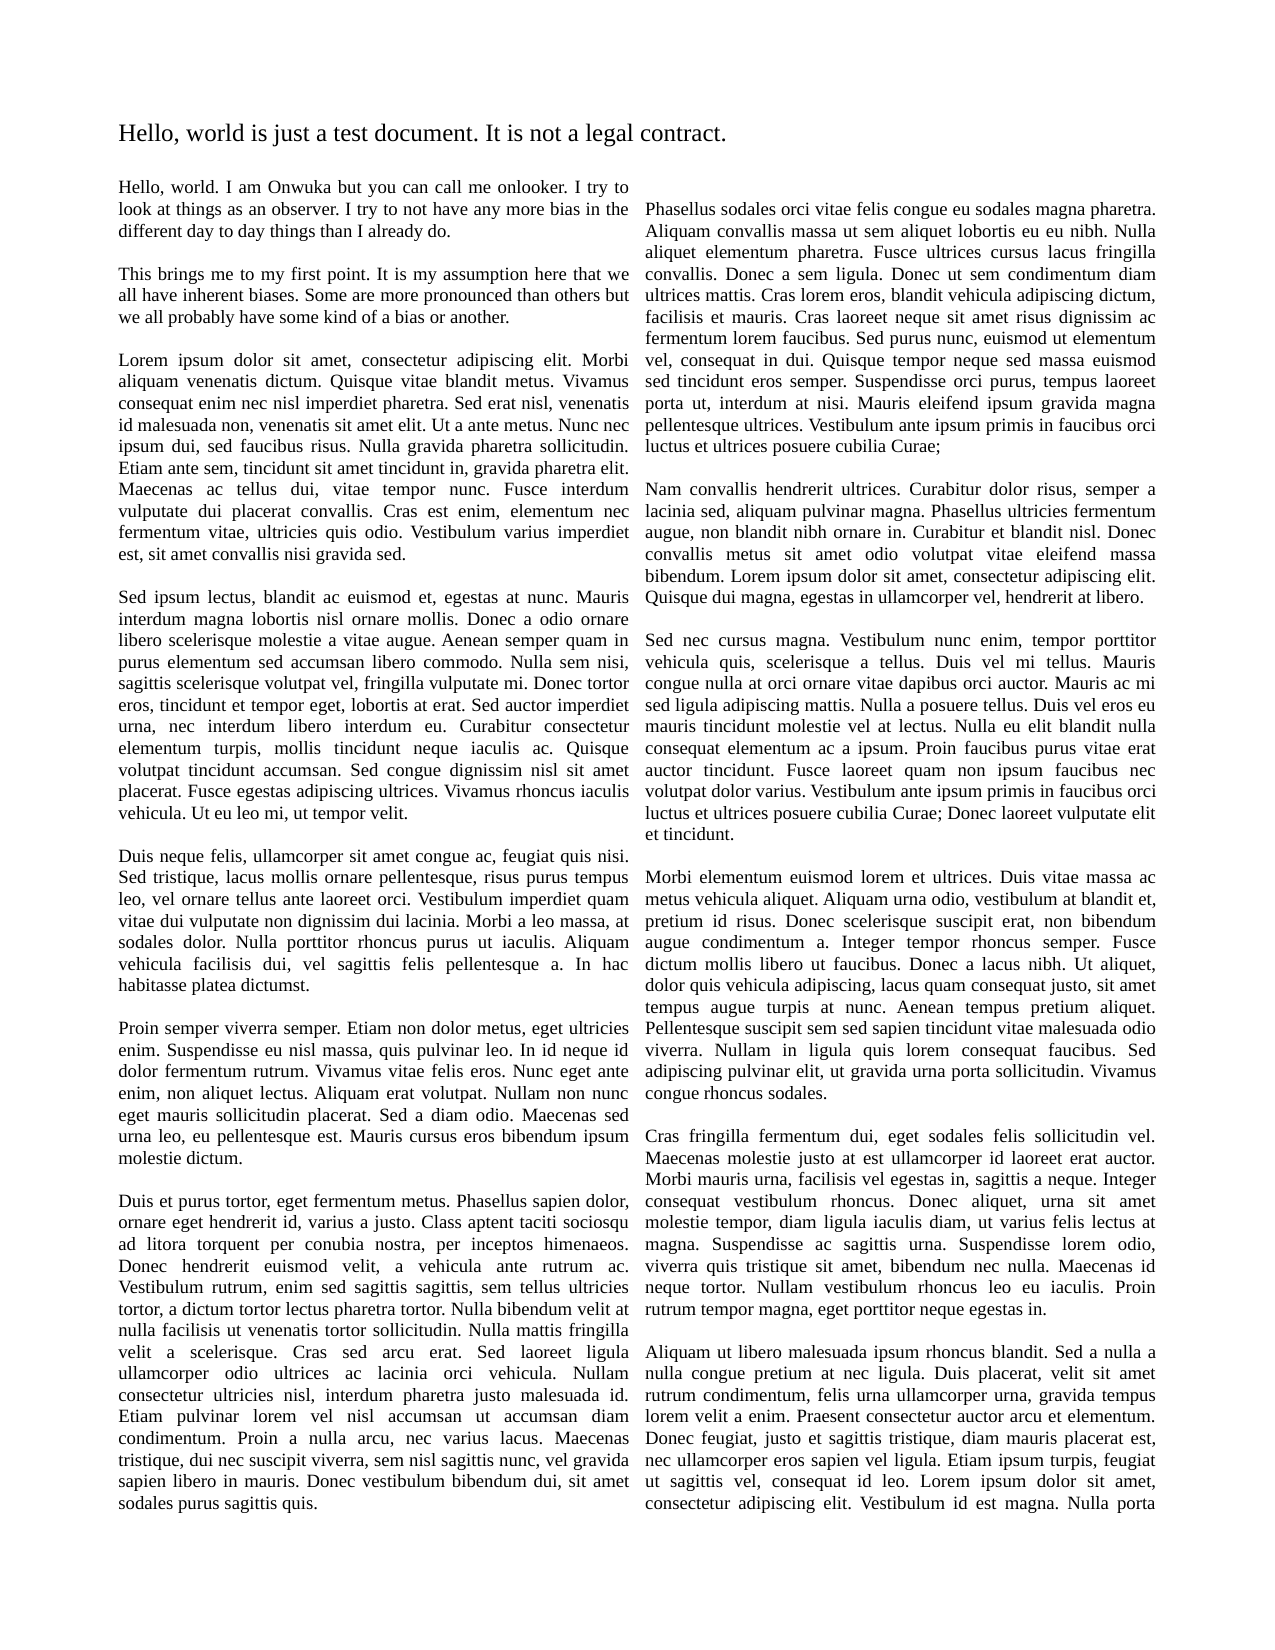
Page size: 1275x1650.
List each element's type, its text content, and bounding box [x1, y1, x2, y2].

text Lorem ipsum dolor sit amet, consectetur adipiscing elit. Morbi aliquam venenatis dictum. Quisque vitae blandit metus. Vivamus consequat enim nec nisl imperdiet pharetra. Sed erat nisl, venenatis id malesuada non, venenatis sit amet elit. Ut a ante metus. Nunc nec ipsum dui, sed faucibus risus. Nulla gravida pharetra sollicitudin. Etiam ante sem, tincidunt sit amet tincidunt in, gravida pharetra elit. Maecenas ac tellus dui, vitae tempor nunc. Fusce interdum vulputate dui placerat convallis. Cras est enim, elementum nec fermentum vitae, ultricies quis odio. Vestibulum varius imperdiet est, sit amet convallis nisi gravida sed. [118, 349, 630, 564]
text Hello, world. I am Onwuka but you can call me onlooker. I try to look at things as an observer. I try to not have any more bias in the different day to day things than I already do. [118, 176, 630, 241]
text Duis neque felis, ullamcorper sit amet congue ac, feugiat quis nisi. Sed tristique, lacus mollis ornare pellentesque, risus purus tempus leo, vel ornare tellus ante laoreet orci. Vestibulum imperdiet quam vitae dui vulputate non dignissim dui lacinia. Morbi a leo massa, at sodales dolor. Nulla porttitor rhoncus purus ut iaculis. Aliquam vehicula facilisis dui, vel sagittis felis pellentesque a. In hac habitasse platea dictumst. [118, 845, 630, 996]
text Sed nec cursus magna. Vestibulum nunc enim, tempor porttitor vehicula quis, scelerisque a tellus. Duis vel mi tellus. Mauris congue nulla at orci ornare vitae dapibus orci auctor. Mauris ac mi sed ligula adipiscing mattis. Nulla a posuere tellus. Duis vel eros eu mauris tincidunt molestie vel at lectus. Nulla eu elit blandit nulla consequat elementum ac a ipsum. Proin faucibus purus vitae erat auctor tincidunt. Fusce laoreet quam non ipsum faucibus nec volutpat dolor varius. Vestibulum ante ipsum primis in faucibus orci luctus et ultrices posuere cubilia Curae; Donec laoreet vulputate elit et tincidunt. [645, 629, 1157, 845]
text Aliquam ut libero malesuada ipsum rhoncus blandit. Sed a nulla a nulla congue pretium at nec ligula. Duis placerat, velit sit amet rutrum condimentum, felis urna ullamcorper urna, gravida tempus lorem velit a enim. Praesent consectetur auctor arcu et elementum. Donec feugiat, justo et sagittis tristique, diam mauris placerat est, nec ullamcorper eros sapien vel ligula. Etiam ipsum turpis, feugiat ut sagittis vel, consequat id leo. Lorem ipsum dolor sit amet, consectetur adipiscing elit. Vestibulum id est magna. Nulla porta [645, 1341, 1157, 1513]
text Sed ipsum lectus, blandit ac euismod et, egestas at nunc. Mauris interdum magna lobortis nisl ornare mollis. Donec a odio ornare libero scelerisque molestie a vitae augue. Aenean semper quam in purus elementum sed accumsan libero commodo. Nulla sem nisi, sagittis scelerisque volutpat vel, fringilla vulputate mi. Donec tortor eros, tincidunt et tempor eget, lobortis at erat. Sed auctor imperdiet urna, nec interdum libero interdum eu. Curabitur consectetur elementum turpis, mollis tincidunt neque iaculis ac. Quisque volutpat tincidunt accumsan. Sed congue dignissim nisl sit amet placerat. Fusce egestas adipiscing ultrices. Vivamus rhoncus iaculis vehicula. Ut eu leo mi, ut tempor velit. [118, 586, 630, 823]
text Duis et purus tortor, eget fermentum metus. Phasellus sapien dolor, ornare eget hendrerit id, varius a justo. Class aptent taciti sociosqu ad litora torquent per conubia nostra, per inceptos himenaeos. Donec hendrerit euismod velit, a vehicula ante rutrum ac. Vestibulum rutrum, enim sed sagittis sagittis, sem tellus ultricies tortor, a dictum tortor lectus pharetra tortor. Nulla bibendum velit at nulla facilisis ut venenatis tortor sollicitudin. Nulla mattis fringilla velit a scelerisque. Cras sed arcu erat. Sed laoreet ligula ullamcorper odio ultrices ac lacinia orci vehicula. Nullam consectetur ultricies nisl, interdum pharetra justo malesuada id. Etiam pulvinar lorem vel nisl accumsan ut accumsan diam condimentum. Proin a nulla arcu, nec varius lacus. Maecenas tristique, dui nec suscipit viverra, sem nisl sagittis nunc, vel gravida sapien libero in mauris. Donec vestibulum bibendum dui, sit amet sodales purus sagittis quis. [118, 1190, 630, 1513]
text Morbi elementum euismod lorem et ultrices. Duis vitae massa ac metus vehicula aliquet. Aliquam urna odio, vestibulum at blandit et, pretium id risus. Donec scelerisque suscipit erat, non bibendum augue condimentum a. Integer tempor rhoncus semper. Fusce dictum mollis libero ut faucibus. Donec a lacus nibh. Ut aliquet, dolor quis vehicula adipiscing, lacus quam consequat justo, sit amet tempus augue turpis at nunc. Aenean tempus pretium aliquet. Pellentesque suscipit sem sed sapien tincidunt vitae malesuada odio viverra. Nullam in ligula quis lorem consequat faucibus. Sed adipiscing pulvinar elit, ut gravida urna porta sollicitudin. Vivamus congue rhoncus sodales. [645, 866, 1157, 1103]
text Cras fringilla fermentum dui, eget sodales felis sollicitudin vel. Maecenas molestie justo at est ullamcorper id laoreet erat auctor. Morbi mauris urna, facilisis vel egestas in, sagittis a neque. Integer consequat vestibulum rhoncus. Donec aliquet, urna sit amet molestie tempor, diam ligula iaculis diam, ut varius felis lectus at magna. Suspendisse ac sagittis urna. Suspendisse lorem odio, viverra quis tristique sit amet, bibendum nec nulla. Maecenas id neque tortor. Nullam vestibulum rhoncus leo eu iaculis. Proin rutrum tempor magna, eget porttitor neque egestas in. [645, 1125, 1157, 1319]
text This brings me to my first point. It is my assumption here that we all have inherent biases. Some are more pronounced than others but we all probably have some kind of a bias or another. [118, 263, 630, 327]
text Proin semper viverra semper. Etiam non dolor metus, eget ultricies enim. Suspendisse eu nisl massa, quis pulvinar leo. In id neque id dolor fermentum rutrum. Vivamus vitae felis eros. Nunc eget ante enim, non aliquet lectus. Aliquam erat volutpat. Nullam non nunc eget mauris sollicitudin placerat. Sed a diam odio. Maecenas sed urna leo, eu pellentesque est. Mauris cursus eros bibendum ipsum molestie dictum. [118, 1017, 630, 1168]
text Phasellus sodales orci vitae felis congue eu sodales magna pharetra. Aliquam convallis massa ut sem aliquet lobortis eu eu nibh. Nulla aliquet elementum pharetra. Fusce ultrices cursus lacus fringilla convallis. Donec a sem ligula. Donec ut sem condimentum diam ultrices mattis. Cras lorem eros, blandit vehicula adipiscing dictum, facilisis et mauris. Cras laoreet neque sit amet risus dignissim ac fermentum lorem faucibus. Sed purus nunc, euismod ut elementum vel, consequat in dui. Quisque tempor neque sed massa euismod sed tincidunt eros semper. Suspendisse orci purus, tempus laoreet porta ut, interdum at nisi. Mauris eleifend ipsum gravida magna pellentesque ultrices. Vestibulum ante ipsum primis in faucibus orci luctus et ultrices posuere cubilia Curae; [645, 198, 1157, 457]
text Nam convallis hendrerit ultrices. Curabitur dolor risus, semper a lacinia sed, aliquam pulvinar magna. Phasellus ultricies fermentum augue, non blandit nibh ornare in. Curabitur et blandit nisl. Donec convallis metus sit amet odio volutpat vitae eleifend massa bibendum. Lorem ipsum dolor sit amet, consectetur adipiscing elit. Quisque dui magna, egestas in ullamcorper vel, hendrerit at libero. [645, 478, 1157, 608]
